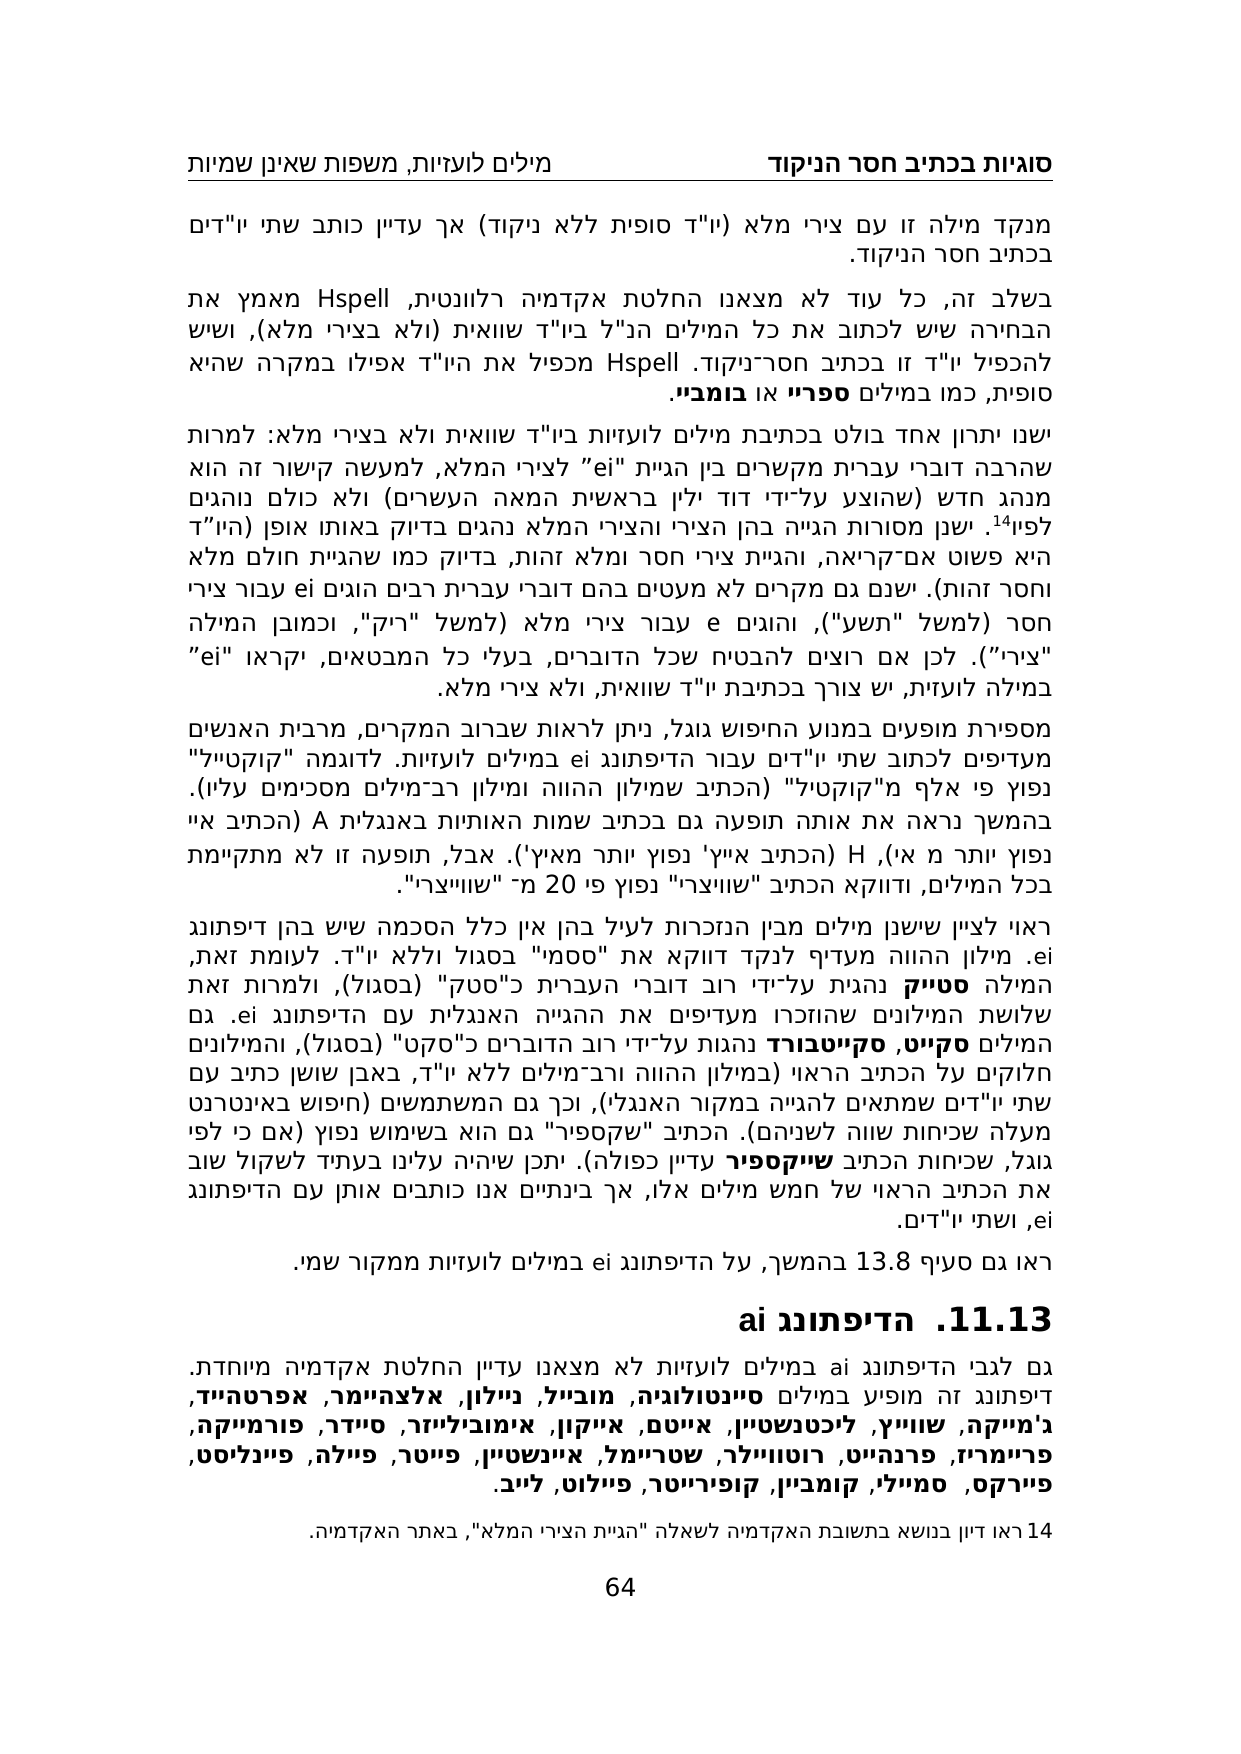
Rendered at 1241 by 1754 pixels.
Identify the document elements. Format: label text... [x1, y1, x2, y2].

text ישנו יתרון אחד בולט בכתיבת מילים לועזיות ביו"ד שוואית ולא בצירי מלא: למרות שהרבה דוברי עברית מקשרים בין הגיית "ei” לצירי המלא, למעשה קישור זה הוא מנהג חדש (שהוצע על־ידי דוד ילין בראשית המאה העשרים) ולא כולם נוהגים לפיו. ישנן מסורות הגייה בהן הצירי והצירי המלא נהגים בדיוק באותו אופן (היו”ד היא פשוט אם־קריאה, והגיית צירי חסר ומלא זהות, בדיוק כמו שהגיית חולם מלא וחסר זהות). ישנם גם מקרים לא מעטים בהם דוברי עברית רבים הוגים ei עבור צירי חסר (למשל "תשע"), והוגים e עבור צירי מלא (למשל "ריק", וכמובן המילה "צירי”). לכן אם רוצים להבטיח שכל הדוברים, בעלי כל המבטאים, יקראו "ei” במילה לועזית, יש צורך בכתיבת יו"ד שוואית, ולא צירי מלא. [187, 420, 1053, 702]
text מילון אבן־שושן החדש [12] עקבי הרבה יותר: כל המילים הנ"ל אשר מופיעות במילון זה, נכתבות ביו"ד שוואית, ובכולן היו"ד נכפלת בכתיב חסר־ניקוד: קמפיין, אי-מייל, סטייק, סטייקייה, סייסמי (וכד'), שווייצרי, קוקטייל, איידס, לייזר, גייזר, בייבי סיטר, קייטרינג, מילק שייק, טריילר, סקייטבורד, סקייט, פלייבק, פנקייק, קניידלך, בייסבול, גיישה, ליידי, סלוטייפ, פריים, פייבוריט. במילה ספריי, שבה היו"ד בסוף המילה, נתקל מילון אבן־שושן בדילמה: לא נהוג לכתוב שווא בסוף מילה, וללא שווא צירי-יו"ד נראה בדיוק כמו צירי מלא. אבן־שושן החדש מנקד מילה זו עם צירי מלא (יו"ד סופית ללא ניקוד) אך עדיין כותב שתי יו"דים בכתיב חסר הניקוד. [187, 210, 1053, 268]
text מספירת מופעים במנוע החיפוש גוגל, ניתן לראות שברוב המקרים, מרבית האנשים מעדיפים לכתוב שתי יו"דים עבור הדיפתונג ei במילים לועזיות. לדוגמה "קוקטייל" נפוץ פי אלף מ"קוקטיל" (הכתיב שמילון ההווה ומילון רב־מילים מסכימים עליו). בהמשך נראה את אותה תופעה גם בכתיב שמות האותיות באנגלית A (הכתיב איי נפוץ יותר מ אי), H (הכתיב אייץ' נפוץ יותר מאיץ'). אבל, תופעה זו לא מתקיימת בכל המילים, ודווקא הכתיב "שוויצרי" נפוץ פי 20 מ־ "שווייצרי". [187, 715, 1053, 900]
text ראו גם סעיף 13.8 בהמשך, על הדיפתונג ei במילים לועזיות ממקור שמי. [187, 1247, 1053, 1276]
text ראוי לציין שישנן מילים מבין הנזכרות לעיל בהן אין כלל הסכמה שיש בהן דיפתונג ei. מילון ההווה מעדיף לנקד דווקא את "ססמי" בסגול וללא יו"ד. לעומת זאת, המילה סטייק נהגית על־ידי רוב דוברי העברית כ"סטק" (בסגול), ולמרות זאת שלושת המילונים שהוזכרו מעדיפים את ההגייה האנגלית עם הדיפתונג ei. גם המילים סקייט, סקייטבורד נהגות על־ידי רוב הדוברים כ"סקט" (בסגול), והמילונים חלוקים על הכתיב הראוי (במילון ההווה ורב־מילים ללא יו"ד, באבן שושן כתיב עם שתי יו"דים שמתאים להגייה במקור האנגלי), וכך גם המשתמשים (חיפוש באינטרנט מעלה שכיחות שווה לשניהם). הכתיב "שקספיר" גם הוא בשימוש נפוץ (אם כי לפי גוגל, שכיחות הכתיב שייקספיר עדיין כפולה). יתכן שיהיה עלינו בעתיד לשקול שוב את הכתיב הראוי של חמש מילים אלו, אך בינתיים אנו כותבים אותן עם הדיפתונג ei, ושתי יו"דים. [187, 912, 1053, 1234]
text בשלב זה, כל עוד לא מצאנו החלטת אקדמיה רלוונטית, Hspell מאמץ את הבחירה שיש לכתוב את כל המילים הנ"ל ביו"ד שוואית (ולא בצירי מלא), ושיש להכפיל יו"ד זו בכתיב חסר־ניקוד. Hspell מכפיל את היו"ד אפילו במקרה שהיא סופית, כמו במילים ספריי או בומביי. [187, 281, 1053, 407]
text גם לגבי הדיפתונג ai במילים לועזיות לא מצאנו עדיין החלטת אקדמיה מיוחדת. דיפתונג זה מופיע במילים סיינטולוגיה, מובייל, ניילון, אלצהיימר, אפרטהייד, ג'מייקה, שווייץ, ליכטנשטיין, אייטם, אייקון, אימובילייזר, סיידר, פורמייקה, פריימריז, פרנהייט, רוטוויילר, שטריימל, איינשטיין, פייטר, פיילה, פיינליסט, פיירקס, סמיילי, קומביין, קופירייטר, פיילוט, לייב. [187, 1352, 1053, 1498]
text ראו דיון בנושא בתשובת האקדמיה לשאלה "הגיית הצירי המלא", באתר האקדמיה. [187, 1519, 1053, 1543]
subtitle הדיפתונג ai [187, 1301, 1053, 1339]
